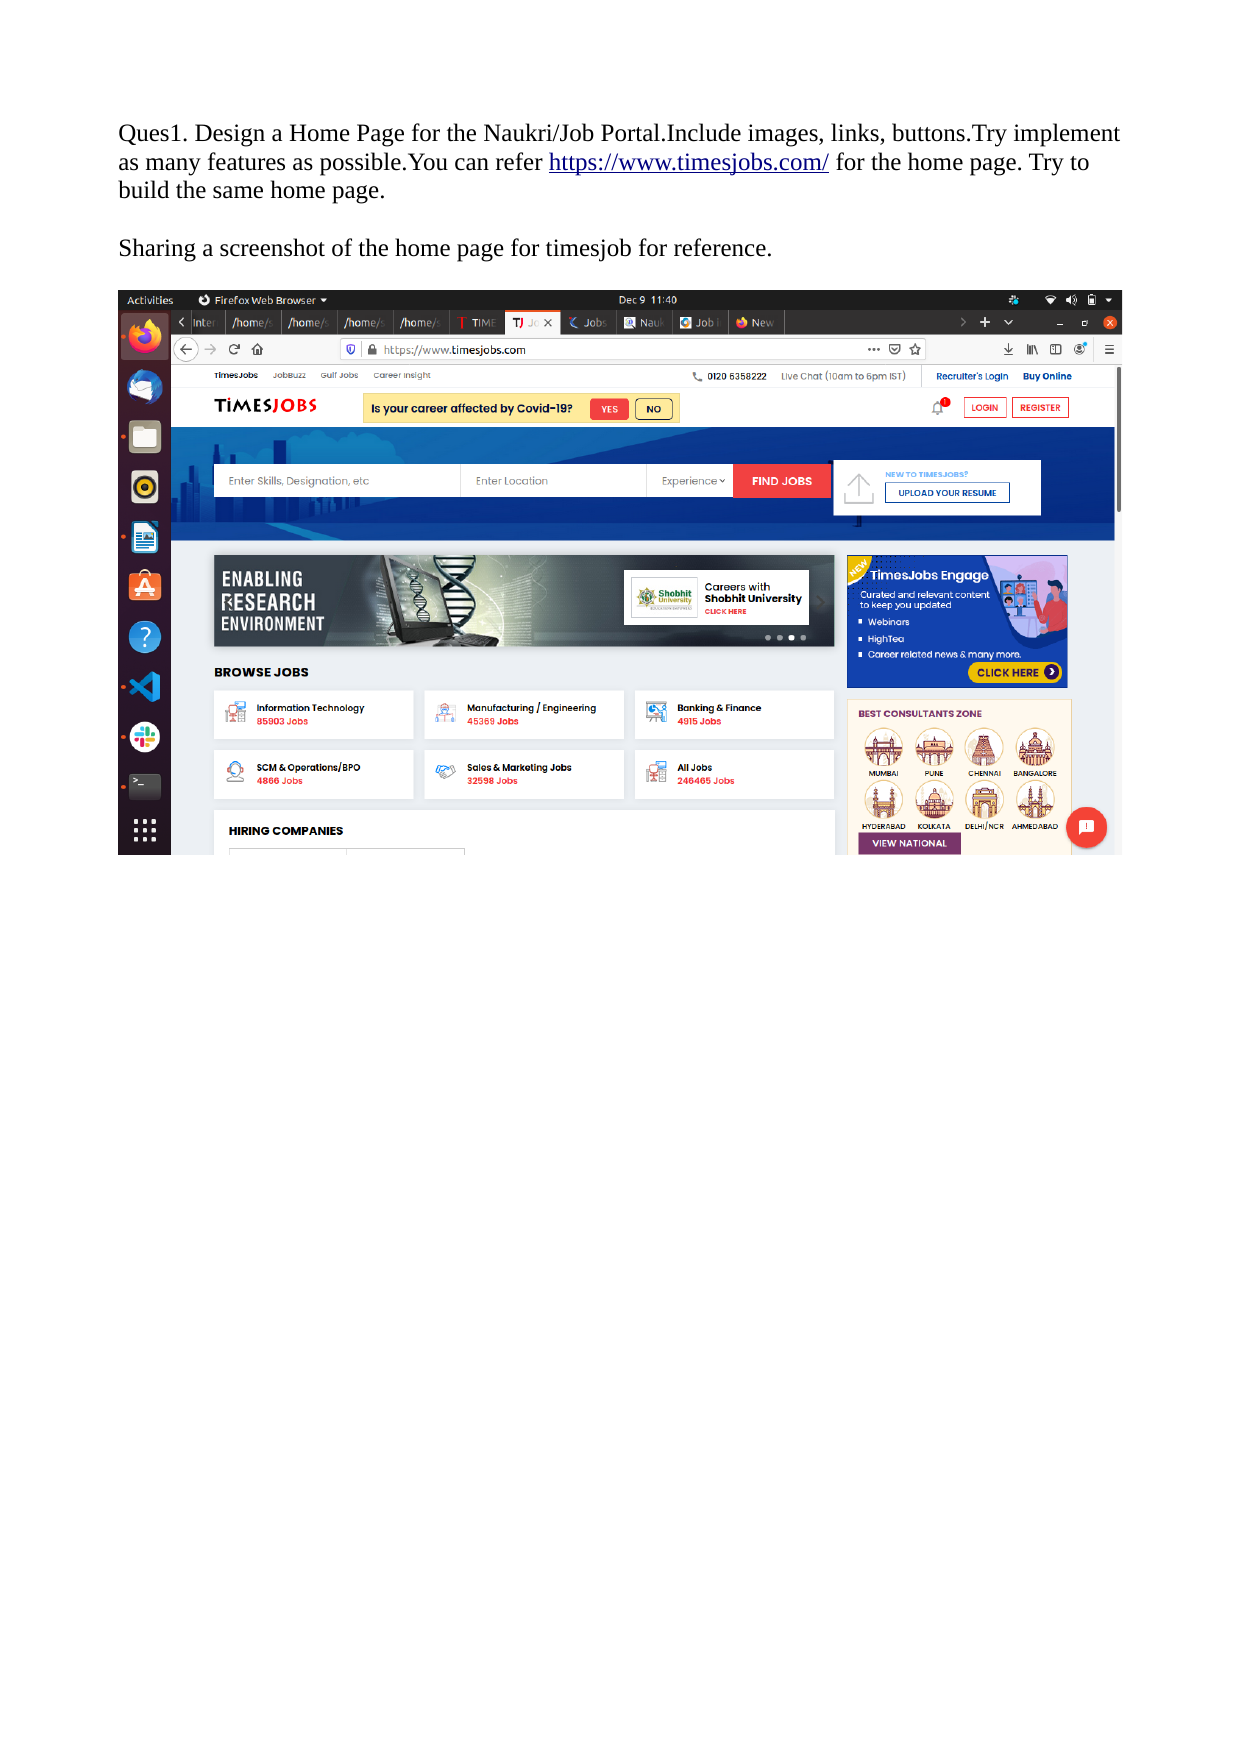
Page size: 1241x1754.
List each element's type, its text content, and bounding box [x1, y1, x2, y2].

text Ques1. Design a Home Page for the Naukri/Job Portal.Include images, links, buttons.Try implement as many features as possible.You can refer https://www.timesjobs.com/ for the home page. Try to build the same home page. [118, 118, 1122, 204]
text Sharing a screenshot of the home page for timesjob for reference. [118, 233, 1122, 262]
picture [118, 290, 1123, 855]
